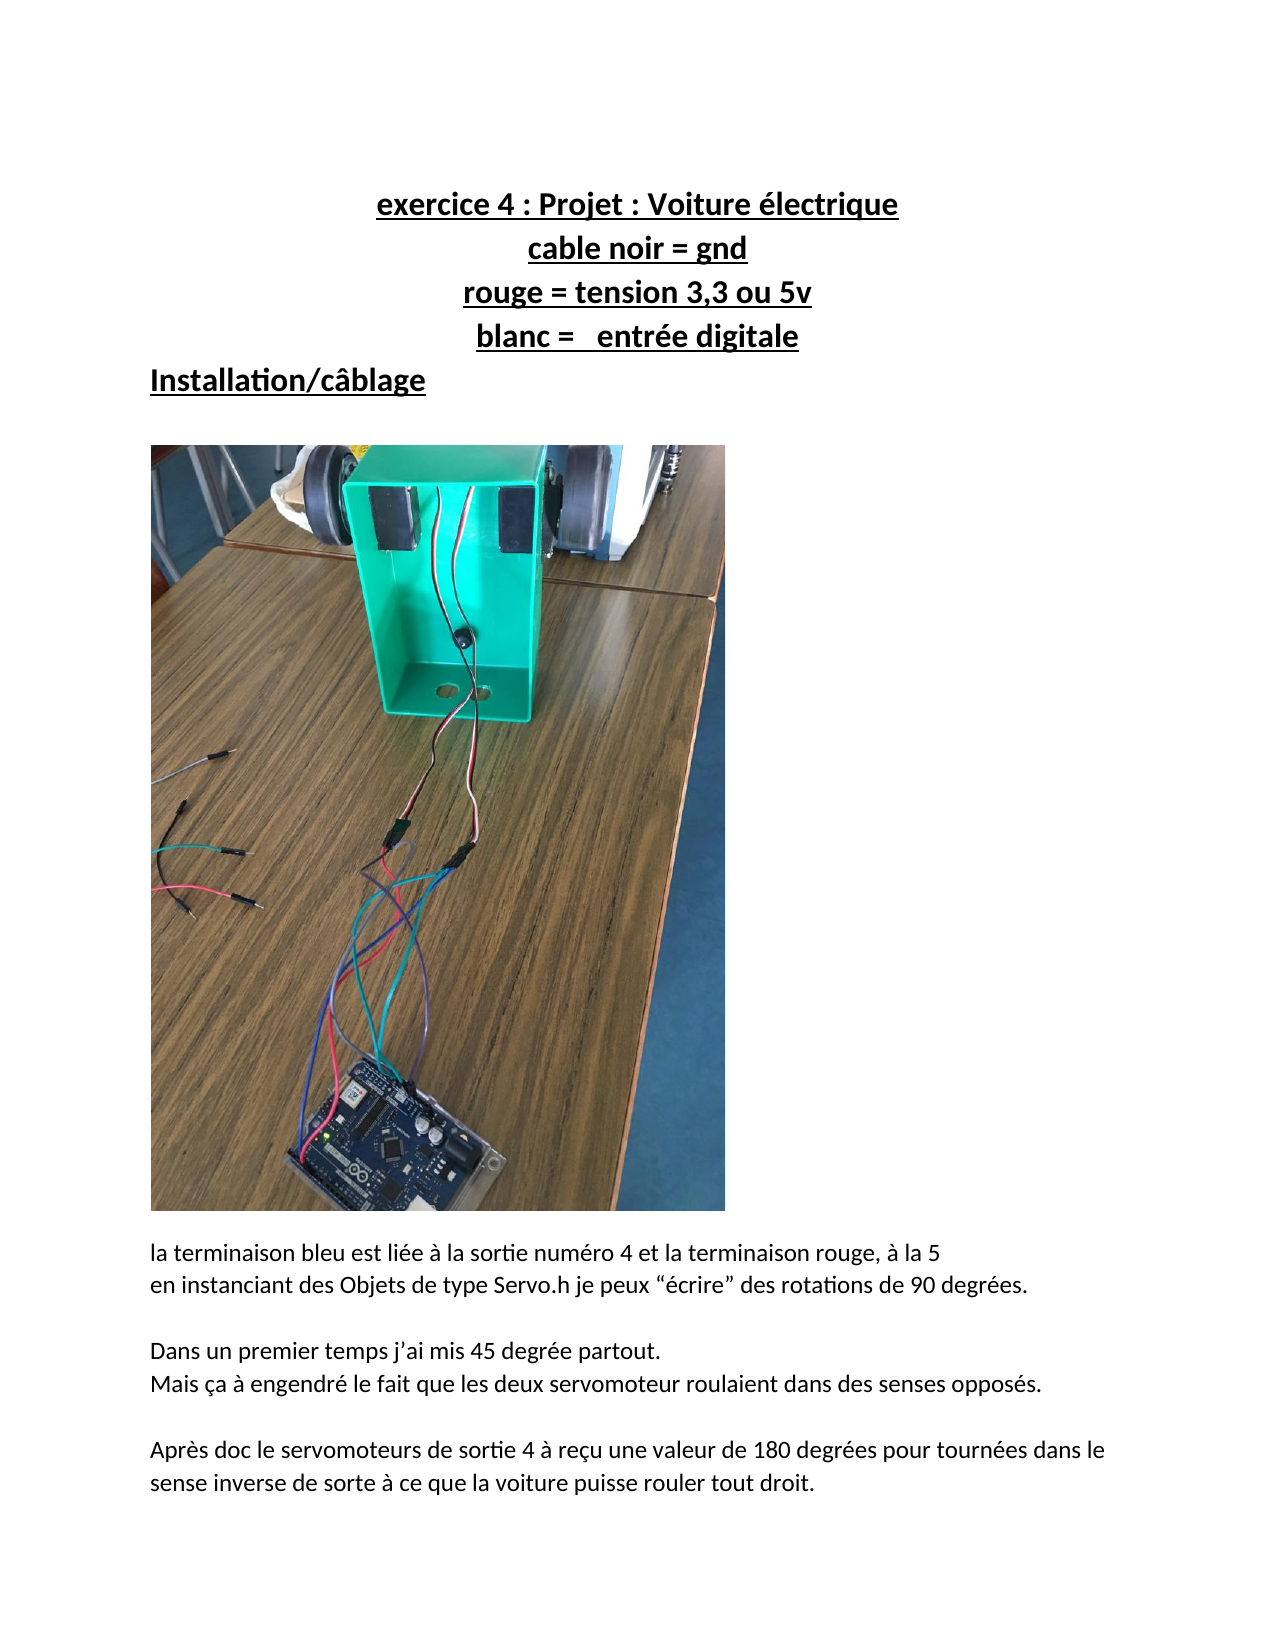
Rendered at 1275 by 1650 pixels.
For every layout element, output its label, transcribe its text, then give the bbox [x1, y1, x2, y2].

text cable noir = gnd [150, 227, 1125, 268]
text rouge = tension 3,3 ou 5v [150, 271, 1125, 312]
text Dans un premier temps j’ai mis 45 degrée partout. [150, 1335, 1125, 1366]
text en instanciant des Objets de type Servo.h je peux “écrire” des rotations de 90 degrées. [150, 1269, 1125, 1300]
text blanc = entrée digitale [150, 315, 1125, 356]
text Mais ça à engendré le fait que les deux servomoteur roulaient dans des senses opposés. [150, 1368, 1125, 1399]
text Après doc le servomoteurs de sortie 4 à reçu une valeur de 180 degrées pour tournées dans le sense inverse de sorte à ce que la voiture puisse rouler tout droit. [150, 1434, 1125, 1498]
text la terminaison bleu est liée à la sortie numéro 4 et la terminaison rouge, à la 5 [150, 1237, 1125, 1267]
text Installation/câblage [150, 359, 1125, 399]
text exercice 4 : Projet : Voiture électrique [150, 183, 1125, 224]
picture [151, 445, 725, 1211]
